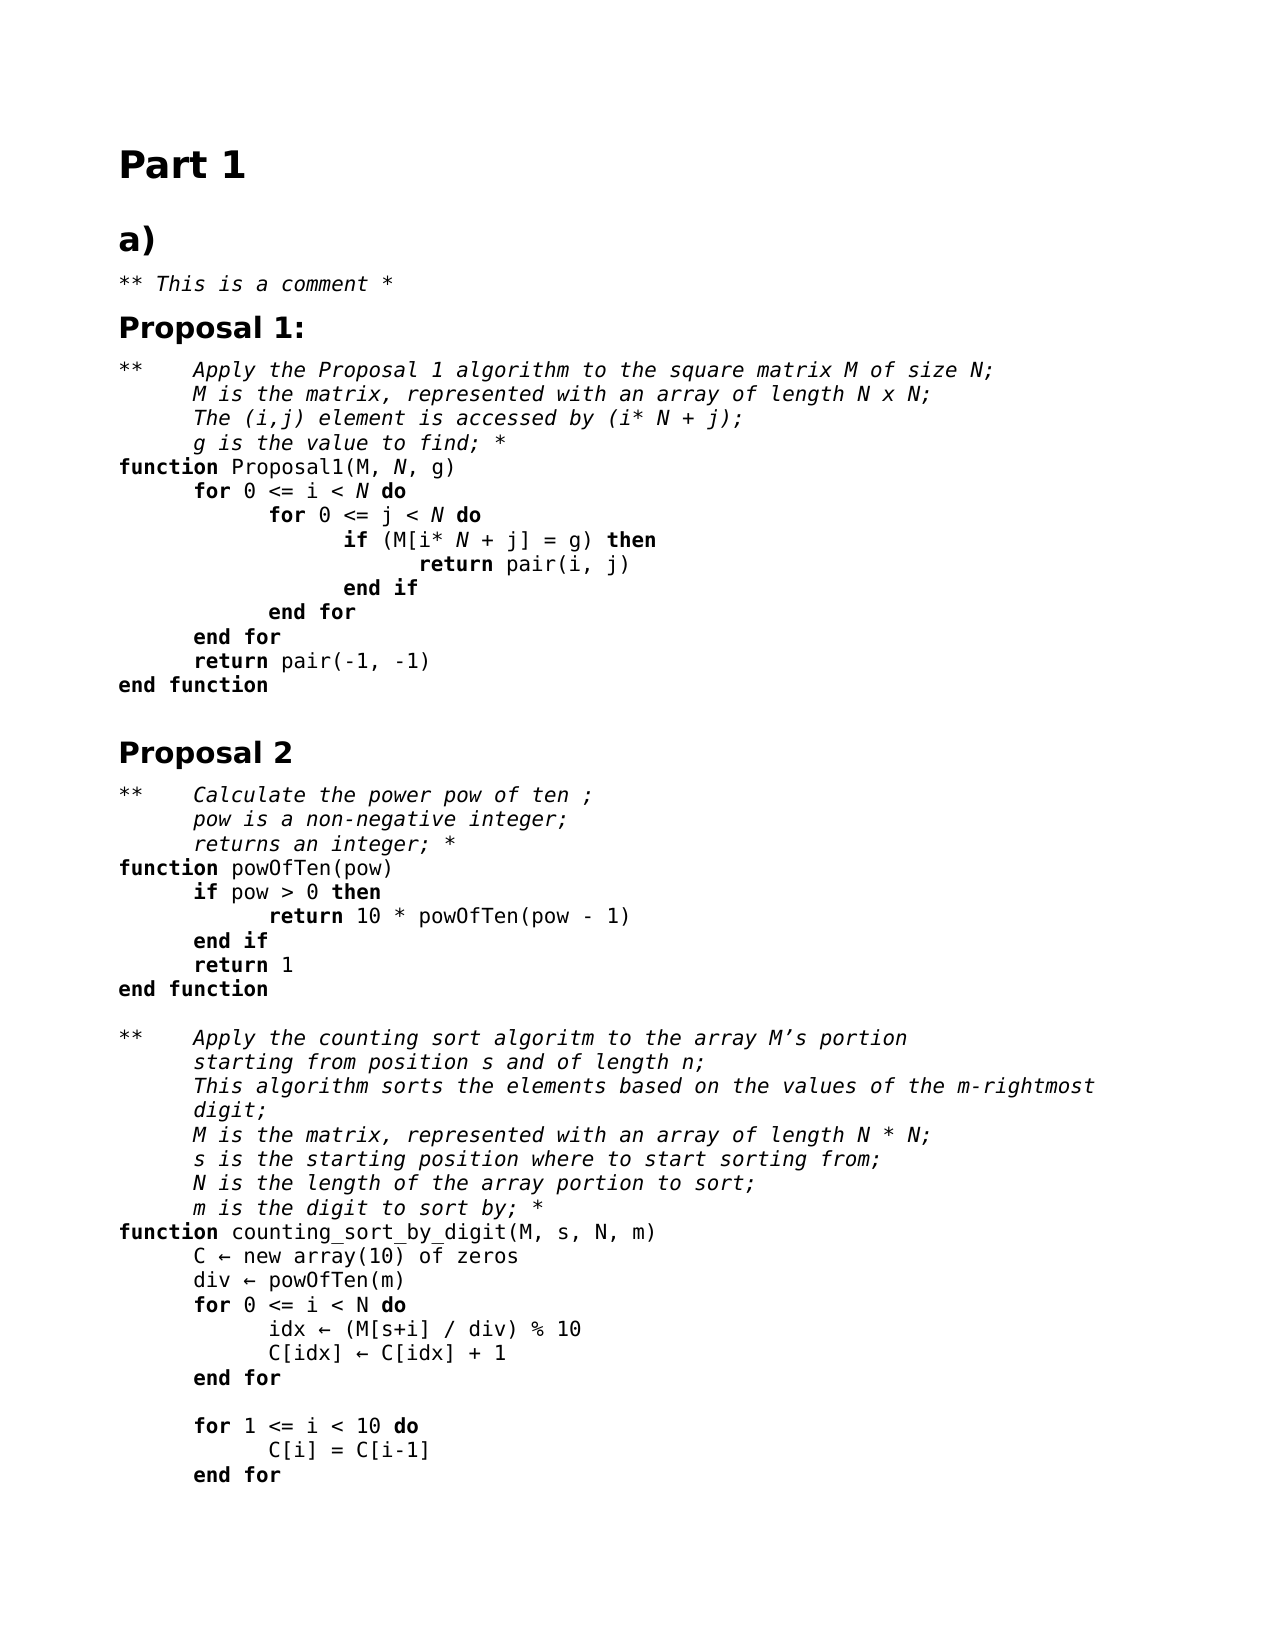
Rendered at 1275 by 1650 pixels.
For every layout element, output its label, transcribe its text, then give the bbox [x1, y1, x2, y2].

text M is the matrix, represented with an array of length N * N; [118, 1123, 1157, 1147]
subtitle Part 1 [118, 143, 1157, 187]
text for 0 <= i < N do [118, 479, 1157, 503]
text if (M[i* N + j] = g) then [118, 528, 1157, 552]
text for 0 <= j < N do [118, 503, 1157, 528]
text end if [118, 929, 1157, 953]
text function powOfTen(pow) [118, 856, 1157, 880]
text end function [118, 977, 1157, 1001]
text return pair(i, j) [118, 552, 1157, 576]
subtitle Proposal 1: [118, 311, 1157, 345]
text end for [118, 1463, 1157, 1487]
text return 10 * powOfTen(pow - 1) [118, 904, 1157, 929]
text g is the value to find; * [118, 431, 1157, 455]
text N is the length of the array portion to sort; [118, 1171, 1157, 1196]
text ** Apply the Proposal 1 algorithm to the square matrix M of size N; [118, 358, 1157, 382]
text M is the matrix, represented with an array of length N x N; [118, 382, 1157, 406]
text for 0 <= i < N do [118, 1293, 1157, 1317]
text This algorithm sorts the elements based on the values of the m-rightmost digit; [118, 1074, 1157, 1123]
text function counting_sort_by_digit(M, s, N, m) [118, 1220, 1157, 1244]
text m is the digit to sort by; * [118, 1196, 1157, 1220]
text idx ← (M[s+i] / div) % 10 [118, 1317, 1157, 1341]
text function Proposal1(M, N, g) [118, 455, 1157, 479]
text end function [118, 673, 1157, 697]
text starting from position s and of length n; [118, 1050, 1157, 1074]
text end for [118, 600, 1157, 625]
text div ← powOfTen(m) [118, 1268, 1157, 1293]
text The (i,j) element is accessed by (i* N + j); [118, 406, 1157, 431]
text if pow > 0 then [118, 880, 1157, 904]
text end for [118, 1366, 1157, 1390]
text ** This is a comment * [118, 272, 1157, 296]
text C[idx] ← C[idx] + 1 [118, 1341, 1157, 1366]
text returns an integer; * [118, 832, 1157, 856]
text pow is a non-negative integer; [118, 807, 1157, 832]
subtitle a) [118, 221, 1157, 260]
subtitle Proposal 2 [118, 736, 1157, 771]
text return pair(-1, -1) [118, 649, 1157, 673]
text ** Apply the counting sort algoritm to the array M’s portion [118, 1026, 1157, 1050]
text end if [118, 576, 1157, 600]
text C[i] = C[i-1] [118, 1438, 1157, 1463]
text ** Calculate the power pow of ten ; [118, 783, 1157, 807]
text C ← new array(10) of zeros [118, 1244, 1157, 1268]
text s is the starting position where to start sorting from; [118, 1147, 1157, 1171]
text end for [118, 625, 1157, 649]
text return 1 [118, 953, 1157, 977]
text for 1 <= i < 10 do [118, 1414, 1157, 1438]
